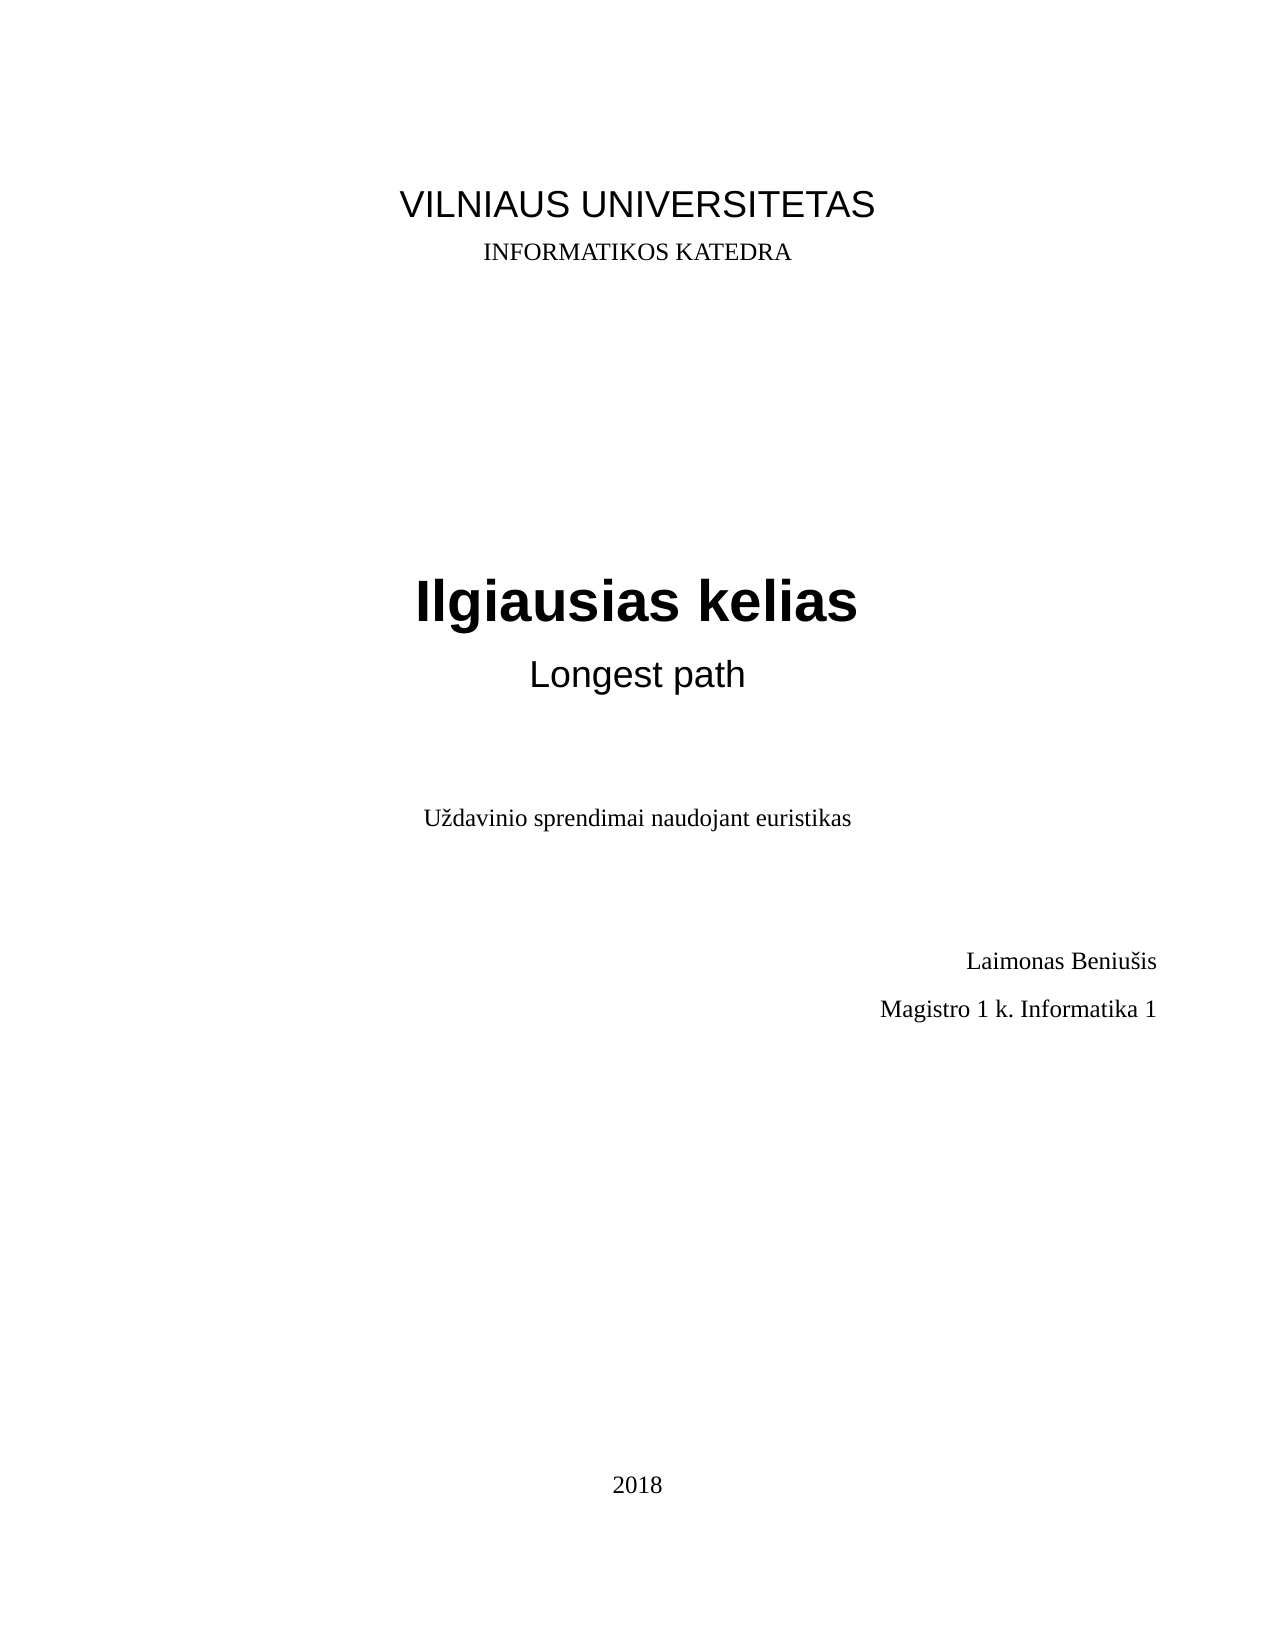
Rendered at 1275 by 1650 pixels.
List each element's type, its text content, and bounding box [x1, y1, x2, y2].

subtitle VILNIAUS UNIVERSITETAS [118, 182, 1157, 225]
title Ilgiausias kelias [118, 567, 1157, 634]
text INFORMATIKOS KATEDRA [118, 237, 1157, 266]
text Magistro 1 k. Informatika 1 [118, 994, 1157, 1023]
text Uždavinio sprendimai naudojant euristikas [118, 803, 1157, 832]
text Laimonas Beniušis [118, 946, 1157, 975]
text 2018 [118, 1470, 1157, 1499]
subtitle Longest path [118, 653, 1157, 696]
